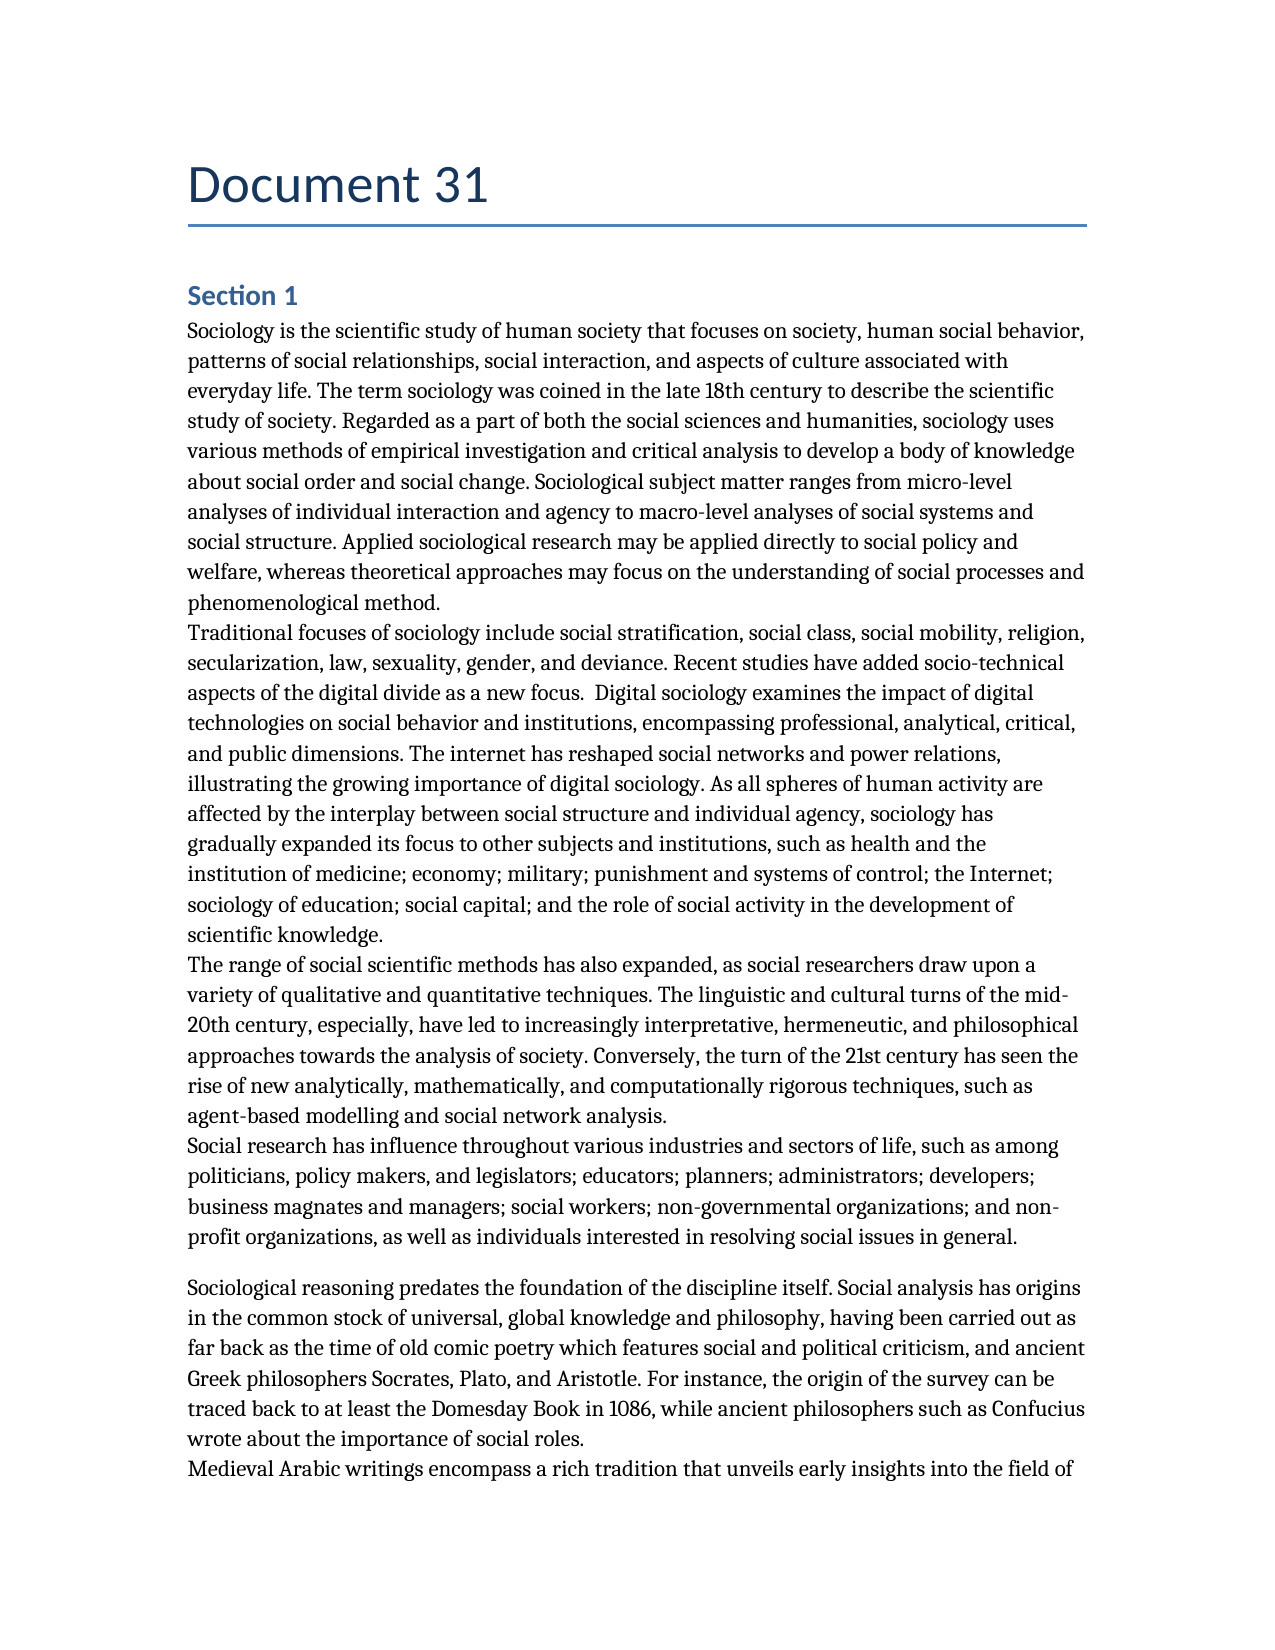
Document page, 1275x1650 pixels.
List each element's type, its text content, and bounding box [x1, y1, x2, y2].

subtitle Section 1 [187, 277, 1087, 312]
text Sociological reasoning predates the foundation of the discipline itself. Social analysis has origins in the common stock of universal, global knowledge and philosophy, having been carried out as far back as the time of old comic poetry which features social and political criticism, and ancient Greek philosophers Socrates, Plato, and Aristotle. For instance, the origin of the survey can be traced back to at least the Domesday Book in 1086, while ancient philosophers such as Confucius wrote about the importance of social roles. Medieval Arabic writings encompass a rich tradition that unveils early insights into the field of [187, 1275, 1087, 1482]
text Sociology is the scientific study of human society that focuses on society, human social behavior, patterns of social relationships, social interaction, and aspects of culture associated with everyday life. The term sociology was coined in the late 18th century to describe the scientific study of society. Regarded as a part of both the social sciences and humanities, sociology uses various methods of empirical investigation and critical analysis to develop a body of knowledge about social order and social change. Sociological subject matter ranges from micro-level analyses of individual interaction and agency to macro-level analyses of social systems and social structure. Applied sociological research may be applied directly to social policy and welfare, whereas theoretical approaches may focus on the understanding of social processes and phenomenological method. Traditional focuses of sociology include social stratification, social class, social mobility, religion, secularization, law, sexuality, gender, and deviance. Recent studies have added socio-technical aspects of the digital divide as a new focus. Digital sociology examines the impact of digital technologies on social behavior and institutions, encompassing professional, analytical, critical, and public dimensions. The internet has reshaped social networks and power relations, illustrating the growing importance of digital sociology. As all spheres of human activity are affected by the interplay between social structure and individual agency, sociology has gradually expanded its focus to other subjects and institutions, such as health and the institution of medicine; economy; military; punishment and systems of control; the Internet; sociology of education; social capital; and the role of social activity in the development of scientific knowledge. The range of social scientific methods has also expanded, as social researchers draw upon a variety of qualitative and quantitative techniques. The linguistic and cultural turns of the mid-20th century, especially, have led to increasingly interpretative, hermeneutic, and philosophical approaches towards the analysis of society. Conversely, the turn of the 21st century has seen the rise of new analytically, mathematically, and computationally rigorous techniques, such as agent-based modelling and social network analysis. Social research has influence throughout various industries and sectors of life, such as among politicians, policy makers, and legislators; educators; planners; administrators; developers; business magnates and managers; social workers; non-governmental organizations; and non-profit organizations, as well as individuals interested in resolving social issues in general. [187, 317, 1087, 1250]
title Document 31 [187, 150, 1087, 227]
